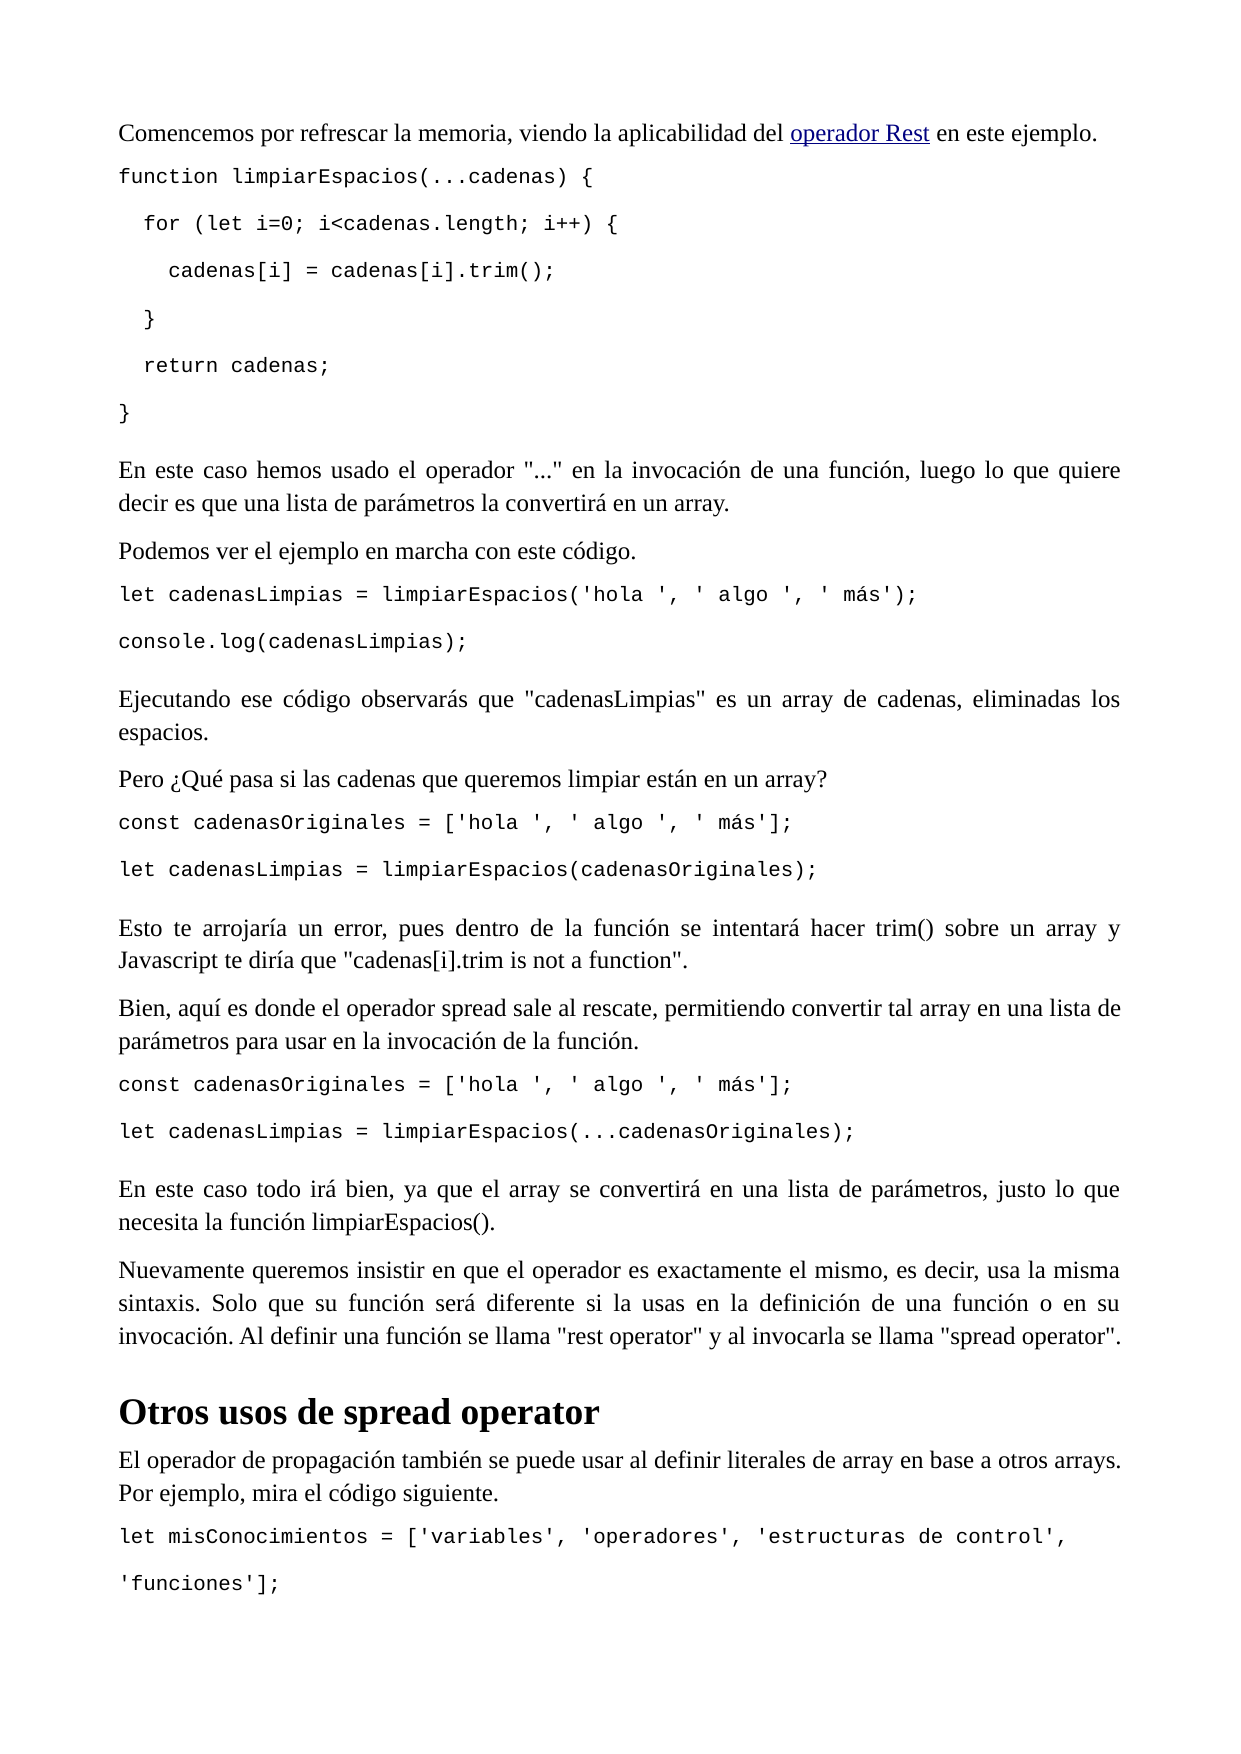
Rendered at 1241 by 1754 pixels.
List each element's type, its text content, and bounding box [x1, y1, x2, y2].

text Bien, aquí es donde el operador spread sale al rescate, permitiendo convertir tal array en una lista de parámetros para usar en la invocación de la función. [118, 993, 1122, 1055]
text Podemos ver el ejemplo en marcha con este código. [118, 536, 1122, 565]
text Pero ¿Qué pasa si las cadenas que queremos limpiar están en un array? [118, 764, 1122, 793]
text return cadenas; [118, 355, 1122, 378]
text Nuevamente queremos insistir en que el operador es exactamente el mismo, es decir, usa la misma sintaxis. Solo que su función será diferente si la usas en la definición de una función o en su invocación. Al definir una función se llama "rest operator" y al invocarla se llama "spread operator". [118, 1255, 1122, 1350]
text Comencemos por refrescar la memoria, viendo la aplicabilidad del operador Rest en este ejemplo. [118, 118, 1122, 147]
text } [118, 308, 1122, 331]
text let cadenasLimpias = limpiarEspacios(...cadenasOriginales); [118, 1121, 1122, 1145]
text for (let i=0; i<cadenas.length; i++) { [118, 213, 1122, 237]
text Esto te arrojaría un error, pues dentro de la función se intentará hacer trim() sobre un array y Javascript te diría que "cadenas[i].trim is not a function". [118, 913, 1122, 974]
text cadenas[i] = cadenas[i].trim(); [118, 260, 1122, 284]
text function limpiarEspacios(...cadenas) { [118, 166, 1122, 189]
text let cadenasLimpias = limpiarEspacios('hola ', ' algo ', ' más'); [118, 583, 1122, 607]
subtitle Otros usos de spread operator [118, 1389, 1122, 1432]
text let misConocimientos = ['variables', 'operadores', 'estructuras de control', 'funciones']; [118, 1526, 1122, 1597]
text const cadenasOriginales = ['hola ', ' algo ', ' más']; [118, 812, 1122, 836]
text En este caso hemos usado el operador "..." en la invocación de una función, luego lo que quiere decir es que una lista de parámetros la convertirá en un array. [118, 455, 1122, 517]
text } [118, 402, 1122, 426]
text En este caso todo irá bien, ya que el array se convertirá en una lista de parámetros, justo lo que necesita la función limpiarEspacios(). [118, 1174, 1122, 1236]
text const cadenasOriginales = ['hola ', ' algo ', ' más']; [118, 1074, 1122, 1097]
text Ejecutando ese código observarás que "cadenasLimpias" es un array de cadenas, eliminadas los espacios. [118, 684, 1122, 746]
text El operador de propagación también se puede usar al definir literales de array en base a otros arrays. Por ejemplo, mira el código siguiente. [118, 1445, 1122, 1507]
text let cadenasLimpias = limpiarEspacios(cadenasOriginales); [118, 859, 1122, 883]
text console.log(cadenasLimpias); [118, 631, 1122, 654]
